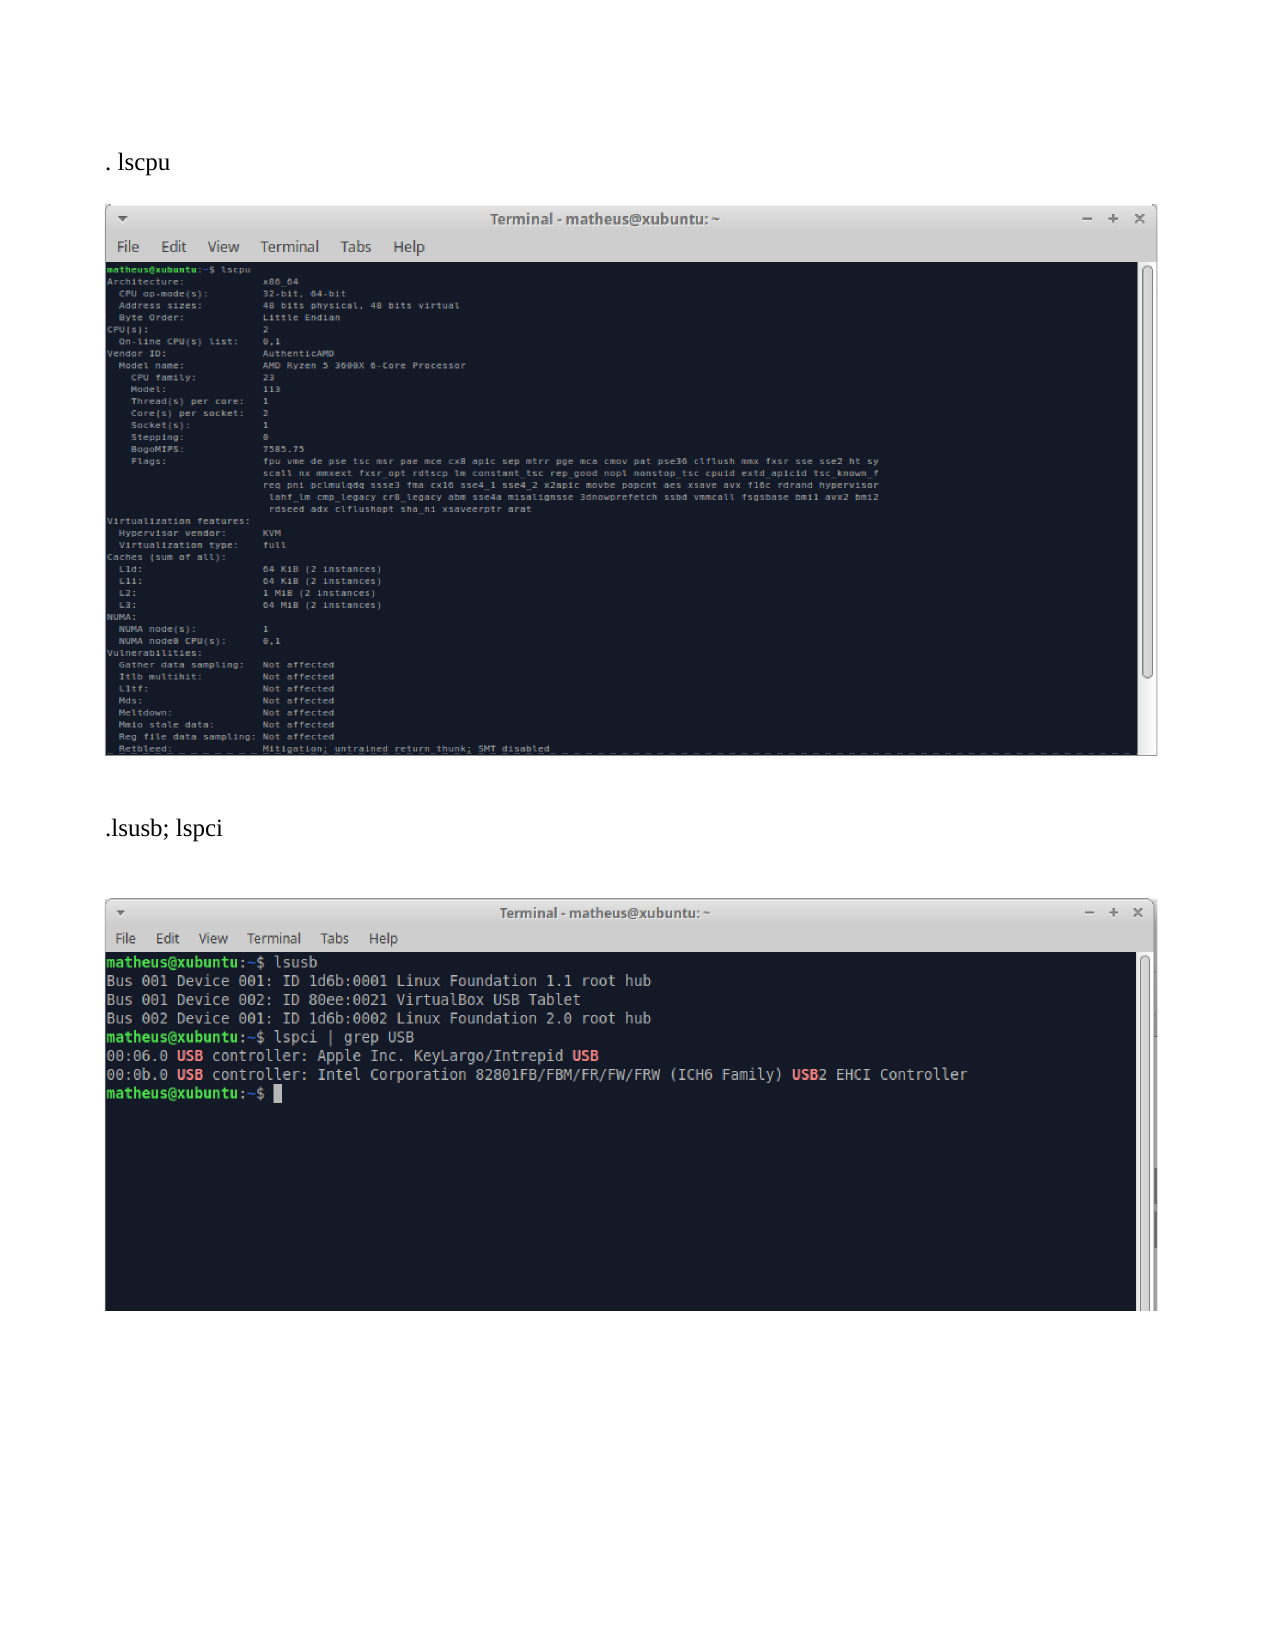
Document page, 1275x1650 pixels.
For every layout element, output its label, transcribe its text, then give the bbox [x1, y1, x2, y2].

text . lscpu [105, 147, 1157, 176]
text .lsusb; lspci [105, 813, 1157, 841]
